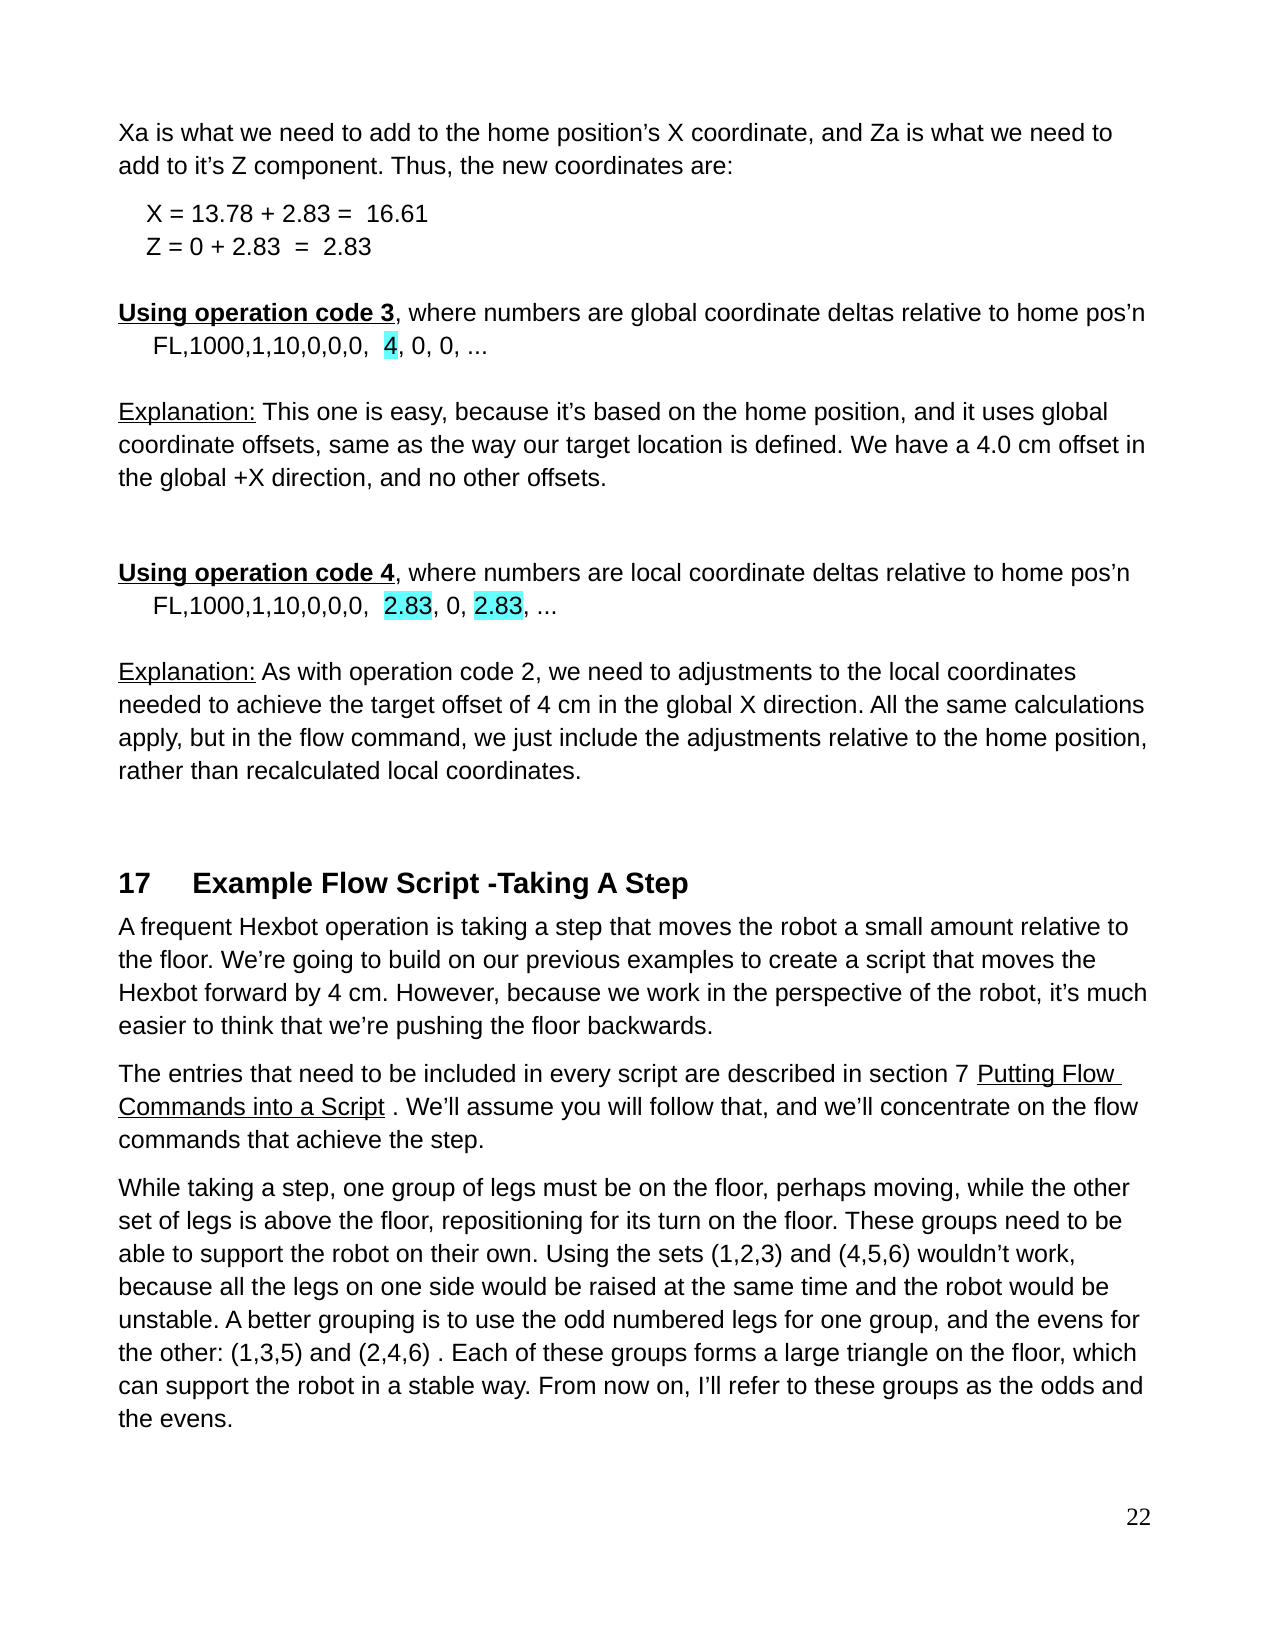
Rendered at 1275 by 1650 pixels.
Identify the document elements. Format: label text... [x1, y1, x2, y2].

text While taking a step, one group of legs must be on the floor, perhaps moving, while the other set of legs is above the floor, repositioning for its turn on the floor. These groups need to be able to support the robot on their own. Using the sets (1,2,3) and (4,5,6) wouldn’t work, because all the legs on one side would be raised at the same time and the robot would be unstable. A better grouping is to use the odd numbered legs for one group, and the evens for the other: (1,3,5) and (2,4,6) . Each of these groups forms a large triangle on the floor, which can support the robot in a stable way. From now on, I’ll refer to these groups as the odds and the evens. [118, 1173, 1151, 1432]
text Xa is what we need to add to the home position’s X coordinate, and Za is what we need to add to it’s Z component. Thus, the new coordinates are: [118, 118, 1151, 180]
subtitle Example Flow Script -Taking A Step [118, 866, 1151, 900]
text Using operation code 4, where numbers are local coordinate deltas relative to home pos’n FL,1000,1,10,0,0,0, 2.83, 0, 2.83, ... Explanation: As with operation code 2, we need to adjustments to the local coordinates needed to achieve the target offset of 4 cm in the global X direction. All the same calculations apply, but in the flow command, we just include the adjustments relative to the home position, rather than recalculated local coordinates. [118, 558, 1151, 785]
text A frequent Hexbot operation is taking a step that moves the robot a small amount relative to the floor. We’re going to build on our previous examples to create a script that moves the Hexbot forward by 4 cm. However, because we work in the perspective of the robot, it’s much easier to think that we’re pushing the floor backwards. [118, 912, 1151, 1040]
text X = 13.78 + 2.83 = 16.61 Z = 0 + 2.83 = 2.83 Using operation code 3, where numbers are global coordinate deltas relative to home pos’n FL,1000,1,10,0,0,0, 4, 0, 0, ... Explanation: This one is easy, because it’s based on the home position, and it uses global coordinate offsets, same as the way our target location is defined. We have a 4.0 cm offset in the global +X direction, and no other offsets. [118, 199, 1151, 492]
text The entries that need to be included in every script are described in section 7 Putting Flow Commands into a Script . We’ll assume you will follow that, and we’ll concentrate on the flow commands that achieve the step. [118, 1059, 1151, 1154]
